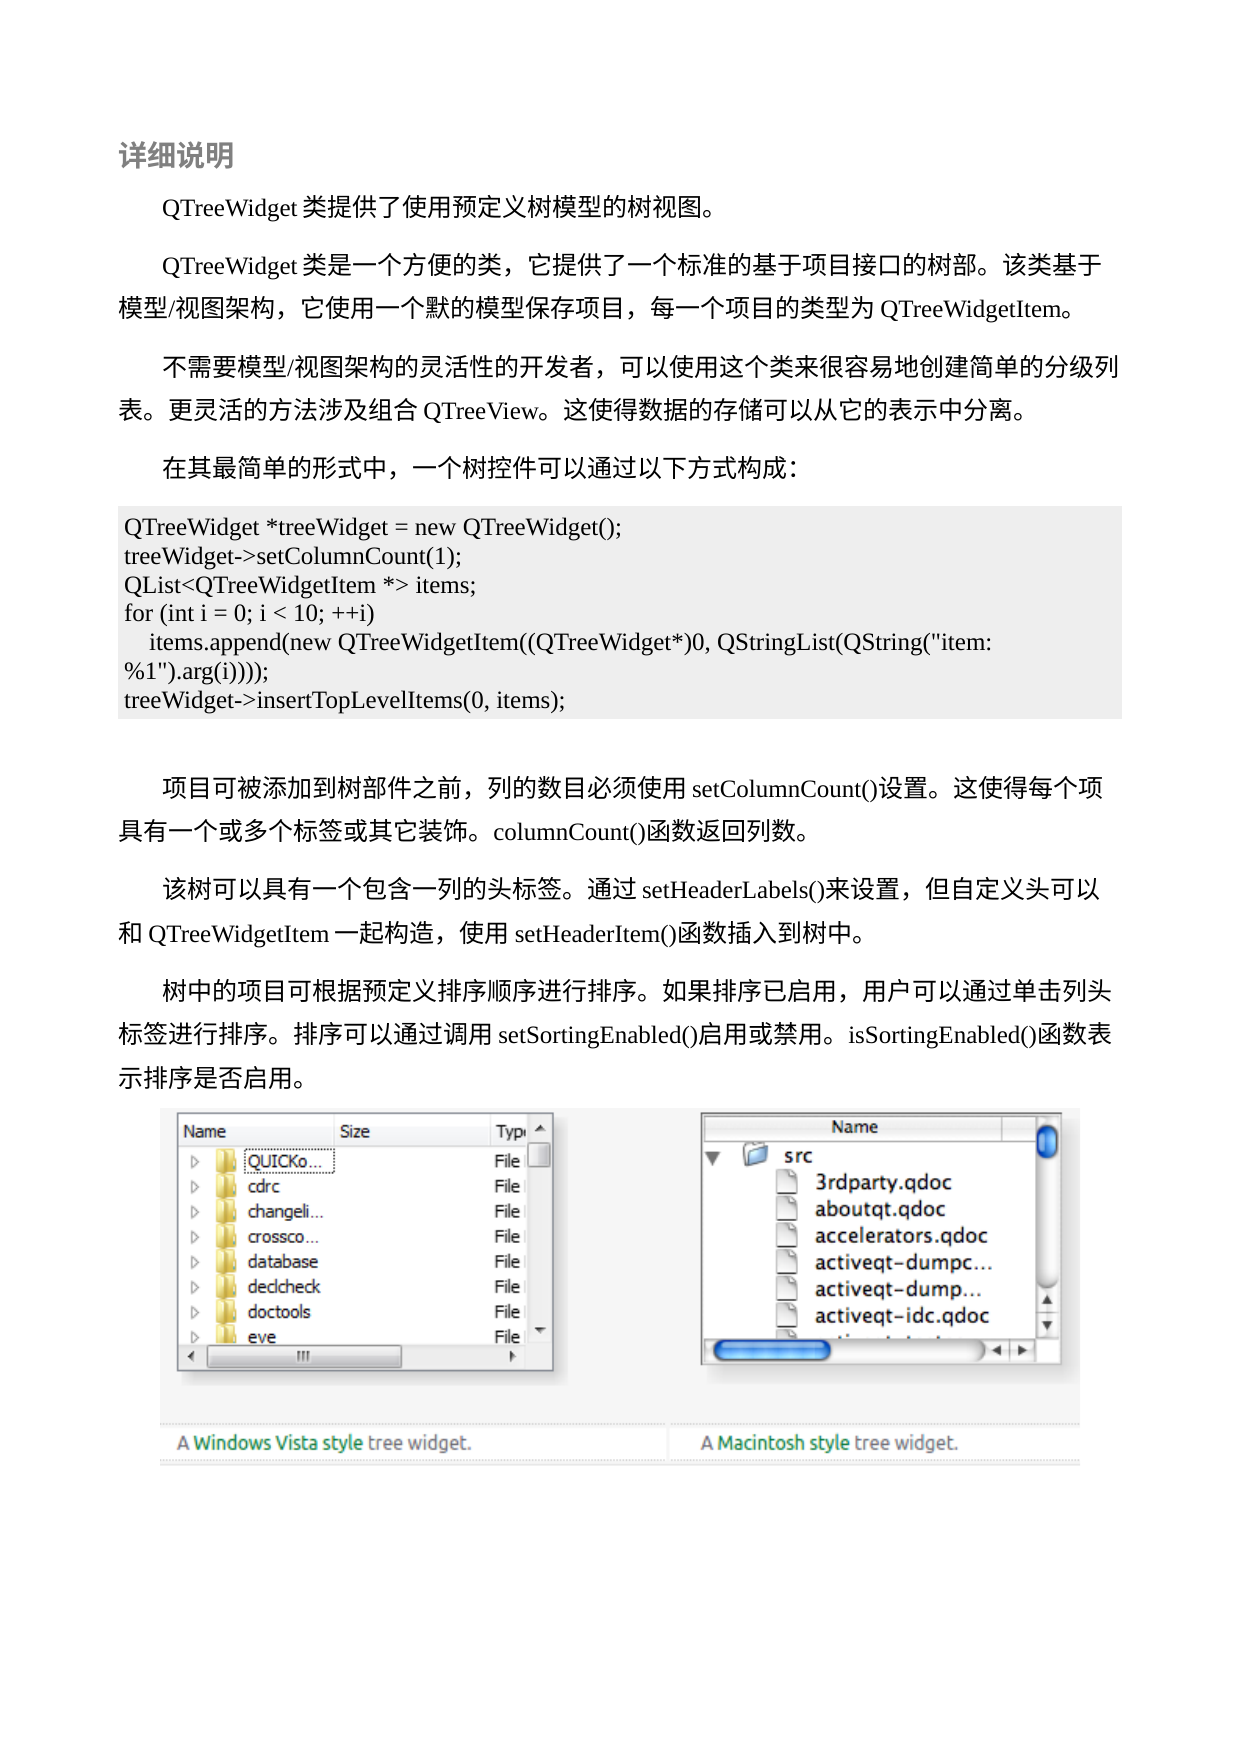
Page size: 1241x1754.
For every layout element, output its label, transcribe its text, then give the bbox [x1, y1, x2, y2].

text 项目可被添加到树部件之前，列的数目必须使用setColumnCount()设置。这使得每个项具有一个或多个标签或其它装饰。columnCount()函数返回列数。 [118, 768, 1122, 848]
picture [160, 1108, 1081, 1469]
text QTreeWidget类提供了使用预定义树模型的树视图。 [118, 187, 1122, 224]
text 树中的项目可根据预定义排序顺序进行排序。如果排序已启用，用户可以通过单击列头标签进行排序。排序可以通过调用setSortingEnabled()启用或禁用。isSortingEnabled()函数表示排序是否启用。 [118, 971, 1122, 1094]
table_header QTreeWidget *treeWidget = new QTreeWidget(); treeWidget->setColumnCount(1); QList<QTreeWidgetItem *> items; for (int i = 0; i < 10; ++i) items.append(new QTreeWidgetItem((QTreeWidget*)0, QStringList(QString("item: %1").arg(i)))); treeWidget->insertTopLevelItems(0, items); [118, 506, 1122, 719]
text QTreeWidget类是一个方便的类，它提供了一个标准的基于项目接口的树部。该类基于模型/视图架构，它使用一个默的模型保存项目，每一个项目的类型为QTreeWidgetItem。 [118, 246, 1122, 325]
text 该树可以具有一个包含一列的头标签。通过setHeaderLabels()来设置，但自定义头可以和QTreeWidgetItem一起构造，使用setHeaderItem()函数插入到树中。 [118, 870, 1122, 949]
text 在其最简单的形式中，一个树控件可以通过以下方式构成： [118, 448, 1122, 485]
subtitle 详细说明 [118, 133, 1122, 175]
text 不需要模型/视图架构的灵活性的开发者，可以使用这个类来很容易地创建简单的分级列表。更灵活的方法涉及组合QTreeView。这使得数据的存储可以从它的表示中分离。 [118, 347, 1122, 427]
